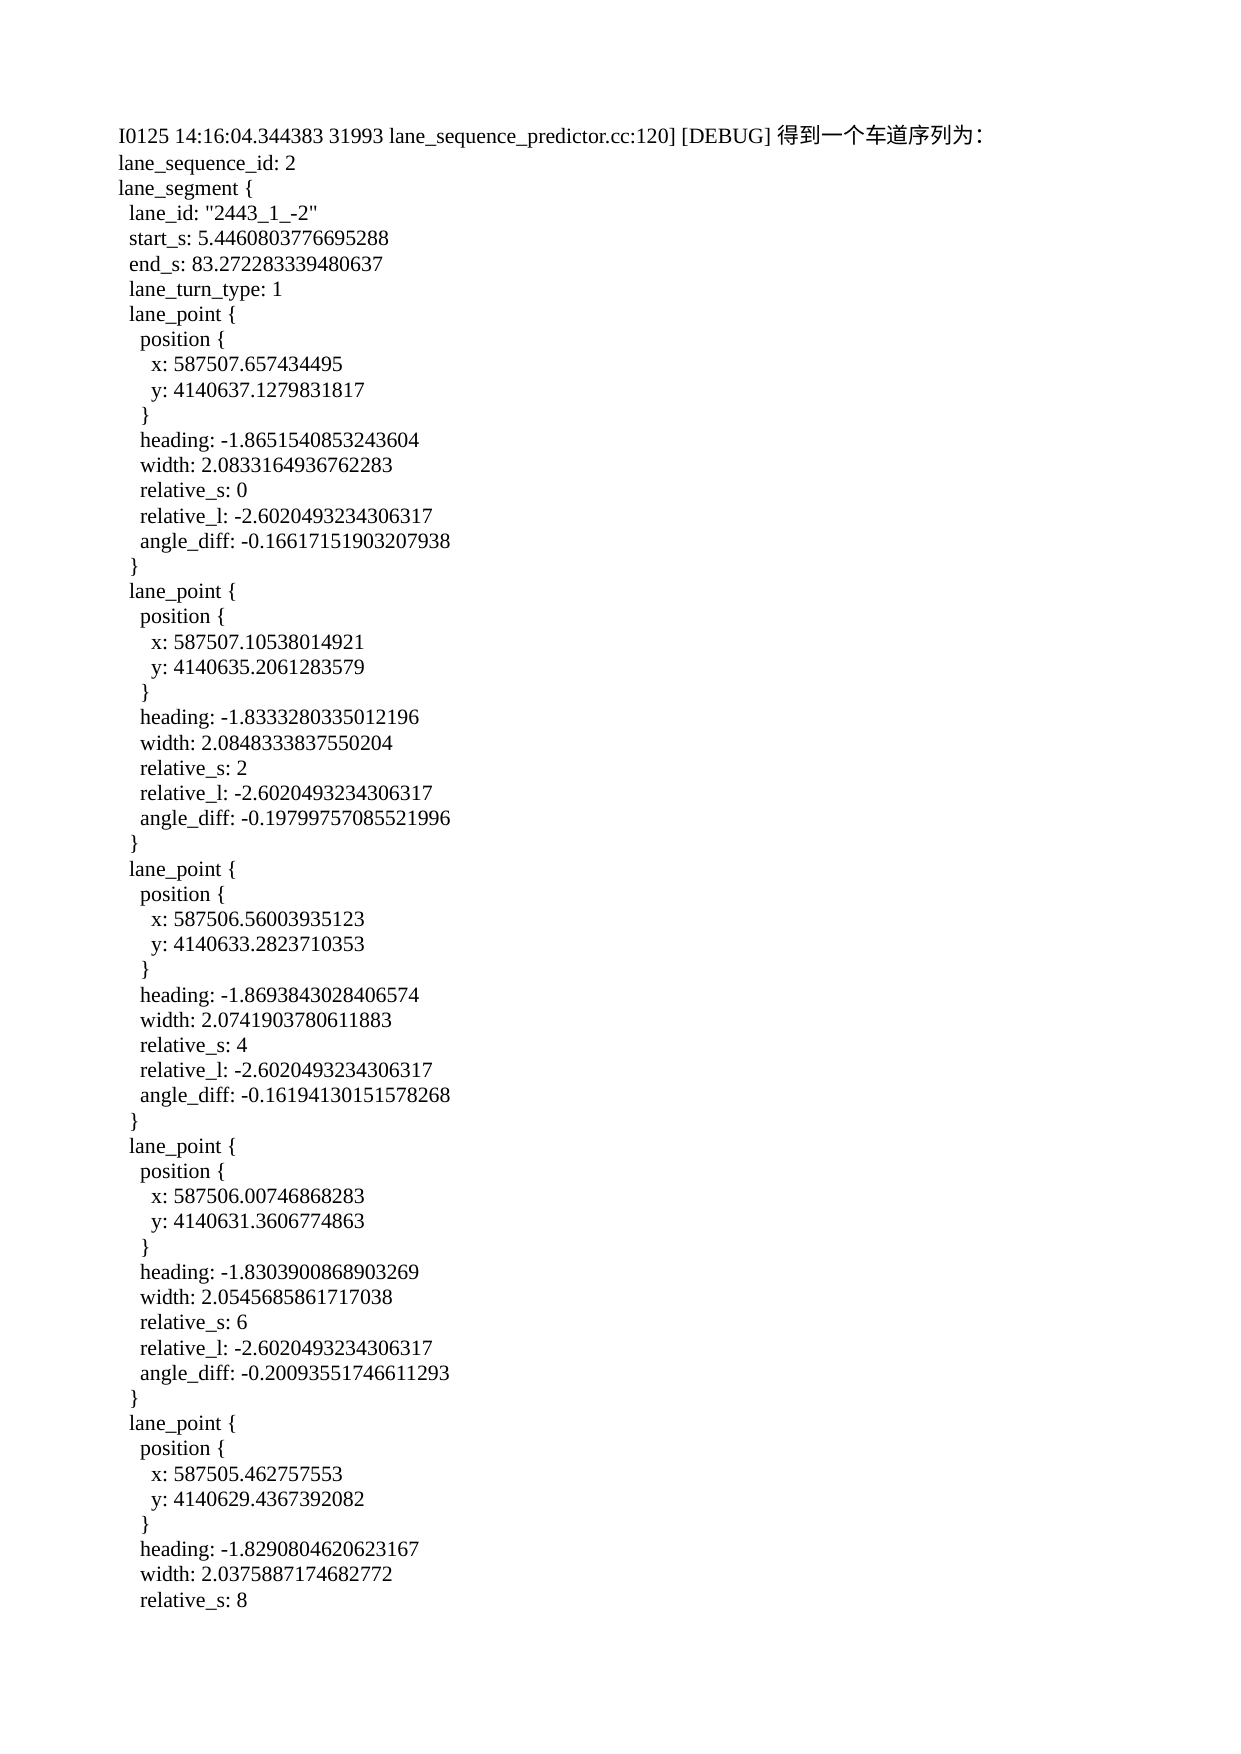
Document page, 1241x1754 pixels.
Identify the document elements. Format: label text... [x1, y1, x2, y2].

text heading: -1.8333280335012196 [118, 704, 1122, 729]
text y: 4140631.3606774863 [118, 1208, 1122, 1234]
text y: 4140633.2823710353 [118, 931, 1122, 956]
text lane_id: "2443_1_-2" [118, 200, 1122, 225]
text x: 587506.56003935123 [118, 906, 1122, 931]
text heading: -1.8290804620623167 [118, 1536, 1122, 1561]
text position { [118, 1435, 1122, 1461]
text } [118, 956, 1122, 982]
text } [118, 553, 1122, 578]
text } [118, 1234, 1122, 1259]
text } [118, 402, 1122, 427]
text relative_l: -2.6020493234306317 [118, 1334, 1122, 1360]
text y: 4140637.1279831817 [118, 377, 1122, 402]
text y: 4140629.4367392082 [118, 1486, 1122, 1511]
text position { [118, 326, 1122, 351]
text } [118, 679, 1122, 704]
text heading: -1.8651540853243604 [118, 427, 1122, 452]
text lane_point { [118, 301, 1122, 326]
text relative_s: 6 [118, 1309, 1122, 1334]
text angle_diff: -0.19799757085521996 [118, 805, 1122, 830]
text lane_point { [118, 856, 1122, 881]
text lane_turn_type: 1 [118, 276, 1122, 301]
text } [118, 830, 1122, 856]
text y: 4140635.2061283579 [118, 654, 1122, 679]
text width: 2.0848333837550204 [118, 729, 1122, 755]
text x: 587507.10538014921 [118, 629, 1122, 654]
text relative_l: -2.6020493234306317 [118, 503, 1122, 528]
text position { [118, 603, 1122, 629]
text heading: -1.8303900868903269 [118, 1259, 1122, 1284]
text width: 2.0833164936762283 [118, 452, 1122, 477]
text } [118, 1385, 1122, 1410]
text start_s: 5.4460803776695288 [118, 225, 1122, 251]
text lane_point { [118, 1410, 1122, 1435]
text position { [118, 881, 1122, 906]
text relative_s: 0 [118, 477, 1122, 503]
text lane_segment { [118, 175, 1122, 200]
text x: 587507.657434495 [118, 351, 1122, 377]
text x: 587505.462757553 [118, 1461, 1122, 1486]
text I0125 14:16:04.344383 31993 lane_sequence_predictor.cc:120] [DEBUG] 得到一个车道序列为：lane_sequence_id: 2 [118, 118, 1122, 175]
text } [118, 1108, 1122, 1133]
text relative_l: -2.6020493234306317 [118, 1057, 1122, 1082]
text relative_s: 8 [118, 1587, 1122, 1612]
text lane_point { [118, 578, 1122, 603]
text width: 2.0375887174682772 [118, 1561, 1122, 1587]
text relative_s: 4 [118, 1032, 1122, 1057]
text width: 2.0741903780611883 [118, 1007, 1122, 1032]
text lane_point { [118, 1133, 1122, 1158]
text relative_s: 2 [118, 755, 1122, 780]
text } [118, 1511, 1122, 1536]
text x: 587506.00746868283 [118, 1183, 1122, 1208]
text relative_l: -2.6020493234306317 [118, 780, 1122, 805]
text position { [118, 1158, 1122, 1183]
text width: 2.0545685861717038 [118, 1284, 1122, 1309]
text end_s: 83.272283339480637 [118, 251, 1122, 276]
text angle_diff: -0.16194130151578268 [118, 1082, 1122, 1108]
text angle_diff: -0.16617151903207938 [118, 528, 1122, 553]
text heading: -1.8693843028406574 [118, 982, 1122, 1007]
text angle_diff: -0.20093551746611293 [118, 1360, 1122, 1385]
